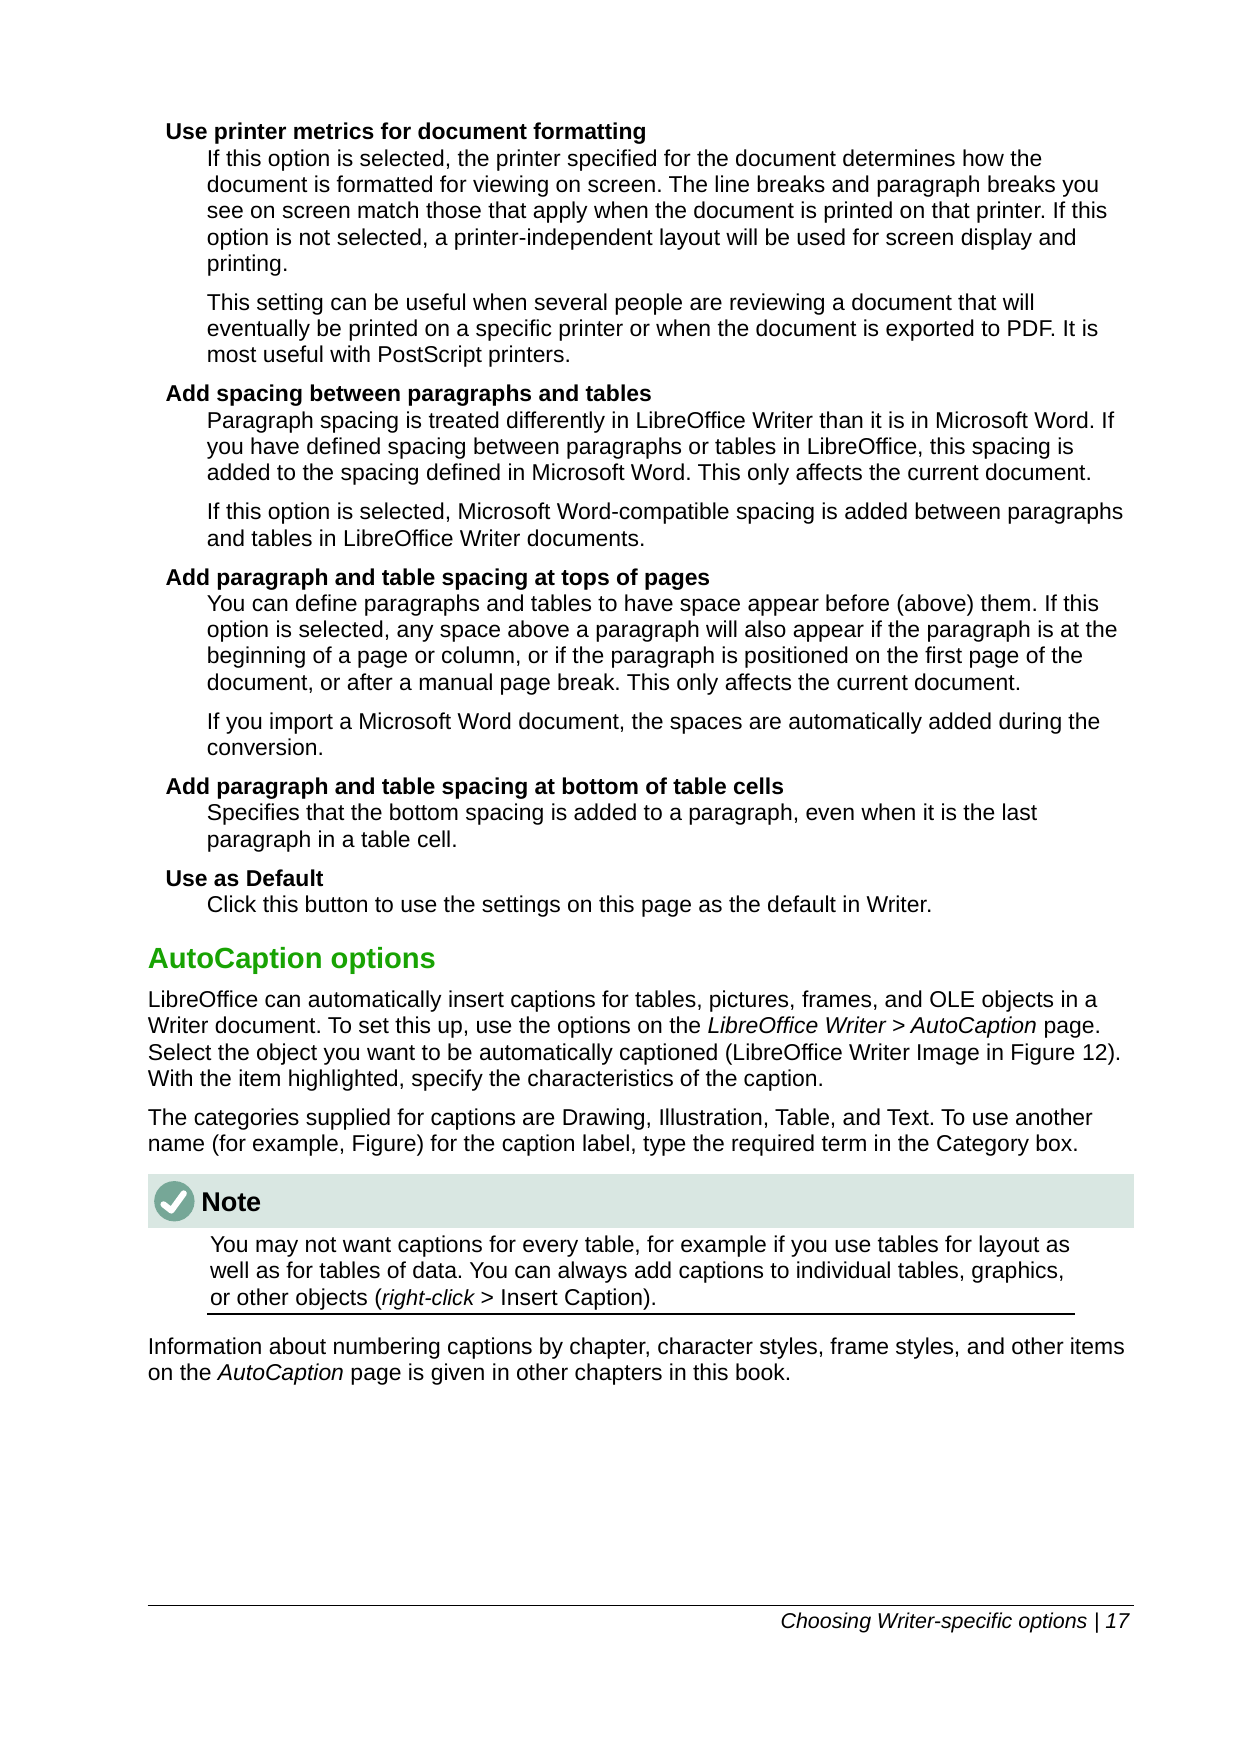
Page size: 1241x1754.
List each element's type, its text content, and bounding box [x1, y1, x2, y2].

text Add spacing between paragraphs and tables [165, 380, 1134, 407]
text Paragraph spacing is treated differently in LibreOffice Writer than it is in Microsoft Word. If you have defined spacing between paragraphs or tables in LibreOffice, this spacing is added to the spacing defined in Microsoft Word. This only affects the current document. [207, 407, 1134, 486]
text If this option is selected, the printer specified for the document determines how the document is formatted for viewing on screen. The line breaks and paragraph breaks you see on screen match those that apply when the document is printed on that printer. If this option is not selected, a printer-independent layout will be used for screen display and printing. [207, 144, 1134, 276]
text Use printer metrics for document formatting [165, 118, 1134, 144]
text LibreOffice can automatically insert captions for tables, pictures, frames, and OLE objects in a Writer document. To set this up, use the options on the LibreOffice Writer > AutoCaption page. Select the object you want to be automatically captioned (LibreOffice Writer Image in Figure 12). With the item highlighted, specify the characteristics of the caption. [148, 986, 1134, 1092]
text Information about numbering captions by chapter, character styles, frame styles, and other items on the AutoCaption page is given in other chapters in this book. [148, 1333, 1134, 1386]
subtitle AutoCaption options [148, 941, 1134, 974]
text Add paragraph and table spacing at tops of pages [165, 563, 1134, 590]
text You can define paragraphs and tables to have space appear before (above) them. If this option is selected, any space above a paragraph will also appear if the paragraph is at the beginning of a page or column, or if the paragraph is positioned on the first page of the document, or after a manual page break. This only affects the current document. [207, 590, 1134, 695]
text Add paragraph and table spacing at bottom of table cells [165, 773, 1134, 799]
text This setting can be useful when several people are reviewing a document that will eventually be printed on a specific printer or when the document is exported to PDF. It is most useful with PostScript printers. [207, 289, 1134, 368]
text You may not want captions for every table, for example if you use tables for layout as well as for tables of data. You can always add captions to individual tables, graphics, or other objects (right-click > Insert Caption). [207, 1228, 1075, 1313]
text The categories supplied for captions are Drawing, Illustration, Table, and Text. To use another name (for example, Figure) for the caption label, type the required term in the Category box. [148, 1104, 1134, 1157]
text If you import a Microsoft Word document, the spaces are automatically added during the conversion. [207, 708, 1134, 760]
text Click this button to use the settings on this page as the default in Writer. [207, 891, 1134, 917]
text If this option is selected, Microsoft Word-compatible spacing is added between paragraphs and tables in LibreOffice Writer documents. [207, 498, 1134, 551]
text Specifies that the bottom spacing is added to a paragraph, even when it is the last paragraph in a table cell. [207, 799, 1134, 852]
text Use as Default [165, 864, 1134, 891]
subtitle Note [148, 1174, 1134, 1228]
